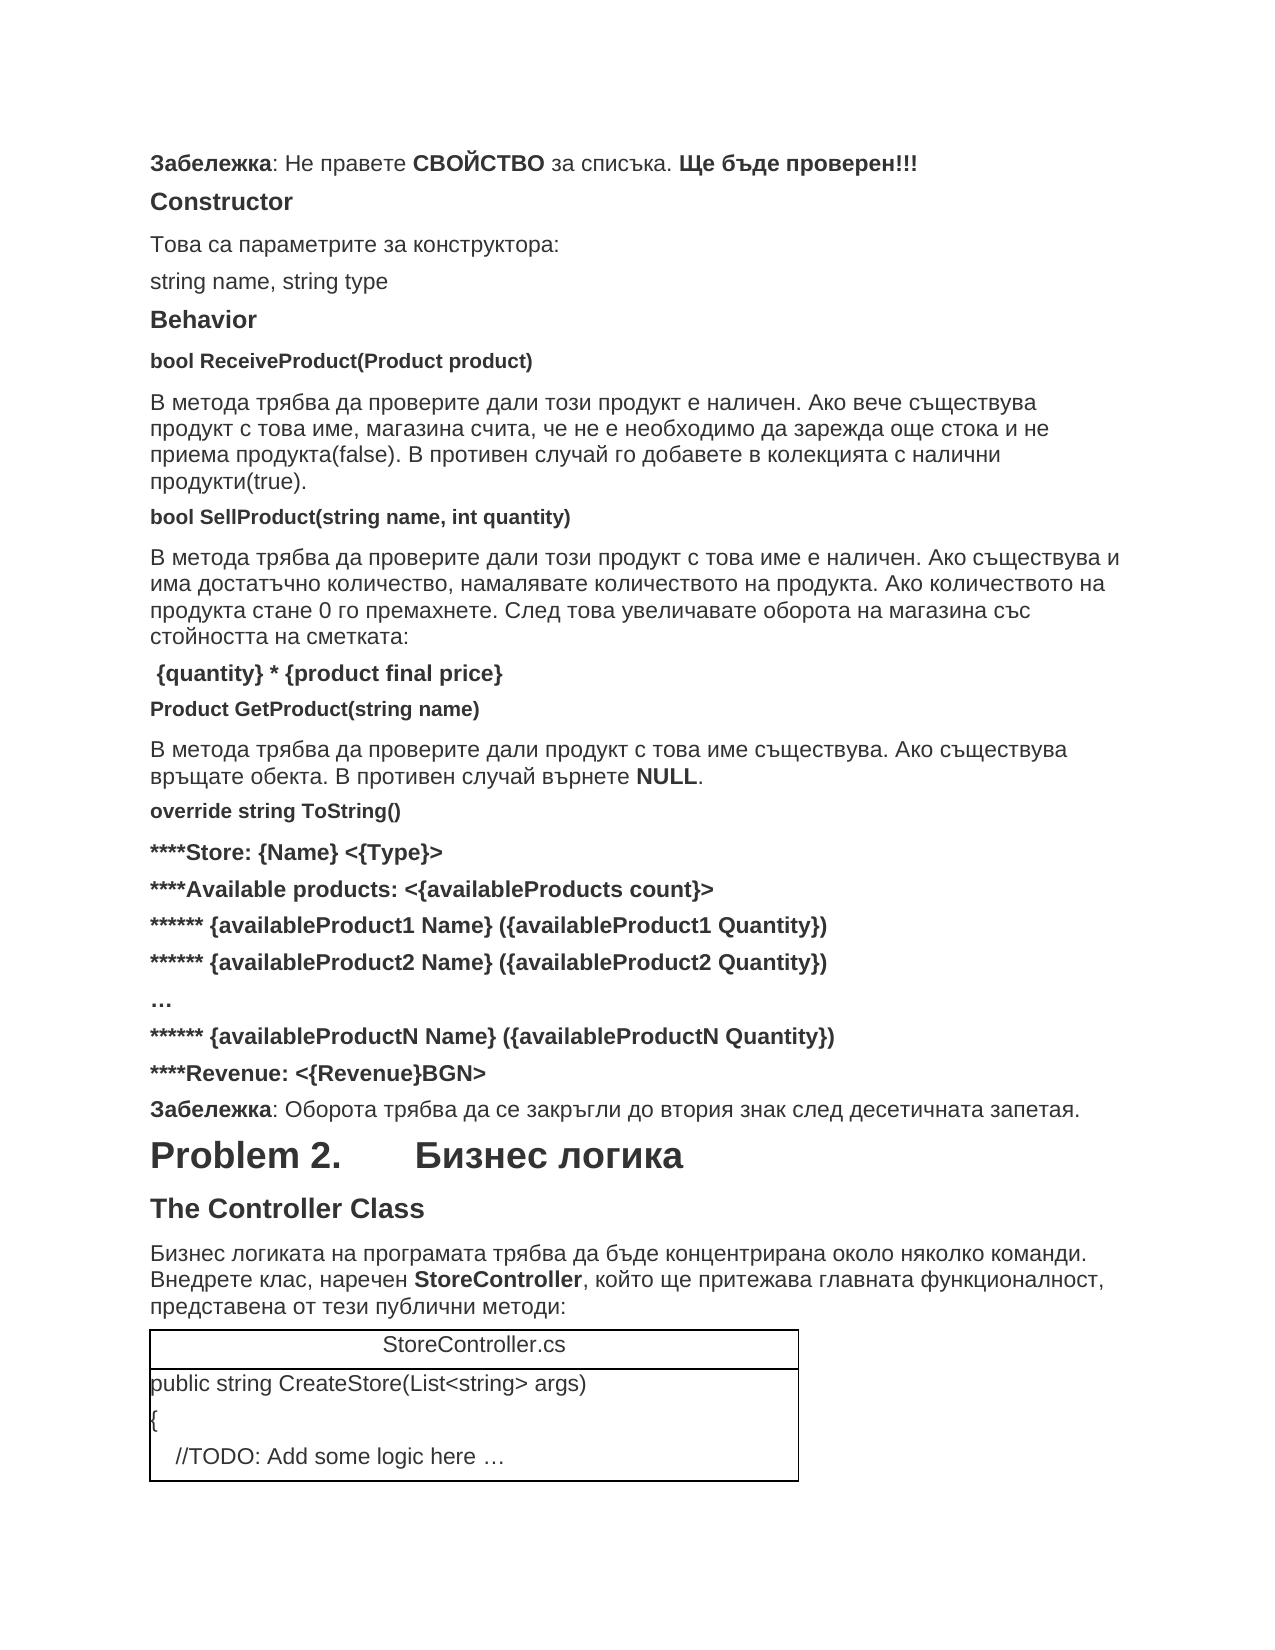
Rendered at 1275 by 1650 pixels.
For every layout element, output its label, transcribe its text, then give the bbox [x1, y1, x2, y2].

subtitle bool ReceiveProduct(Product product) [150, 349, 1125, 373]
text string name, string type [150, 268, 1125, 294]
text ****** {availableProduct2 Name} ({availableProduct2 Quantity}) [150, 949, 1125, 976]
subtitle Behavior [150, 305, 1125, 333]
text ****Revenue: <{Revenue}BGN> [150, 1059, 1125, 1086]
subtitle override string ToString() [150, 799, 1125, 823]
table_cell public string CreateStore(List<string> args) { //TODO: Add some logic here … [151, 1370, 798, 1480]
table_header StoreController.cs [151, 1331, 798, 1368]
text Бизнес логиката на програмата трябва да бъде концентрирана около няколко команди. Внедрете клас, наречен StoreController, който ще притежава главната функционалност, представена от тези публични методи: [150, 1240, 1125, 1319]
text Това са параметрите за конструктора: [150, 231, 1125, 257]
text ****** {availableProductN Name} ({availableProductN Quantity}) [150, 1023, 1125, 1049]
text Забележка: Не правете СВОЙСТВО за списъка. Ще бъде проверен!!! [150, 150, 1125, 176]
text В метода трябва да проверите дали продукт с това име съществува. Ако съществува връщате обекта. В противен случай върнете NULL. [150, 736, 1125, 789]
text Забележка: Оборота трябва да се закръгли до втория знак след десетичната запетая. [150, 1096, 1125, 1123]
text ****Available products: <{availableProducts count}> [150, 876, 1125, 902]
text … [150, 986, 1125, 1012]
text ****** {availableProduct1 Name} ({availableProduct1 Quantity}) [150, 912, 1125, 939]
subtitle bool SellProduct(string name, int quantity) [150, 504, 1125, 528]
text ****Store: {Name} <{Type}> [150, 839, 1125, 865]
subtitle The Controller Class [150, 1192, 1125, 1224]
text {quantity} * {product final price} [150, 660, 1125, 686]
text В метода трябва да проверите дали този продукт с това име е наличен. Ако съществува и има достатъчно количество, намалявате количеството на продукта. Ако количеството на продукта стане 0 го премахнете. След това увеличавате оборота на магазина със стойността на сметката: [150, 544, 1125, 649]
text В метода трябва да проверите дали този продукт е наличен. Ако вече съществува продукт с това име, магазина счита, че не е необходимо да зарежда още стока и не приема продукта(false). В противен случай го добавете в колекцията с налични продукти(true). [150, 389, 1125, 494]
subtitle Constructor [150, 187, 1125, 216]
subtitle Problem 2. Бизнес логика [150, 1133, 1125, 1176]
subtitle Product GetProduct(string name) [150, 697, 1125, 721]
